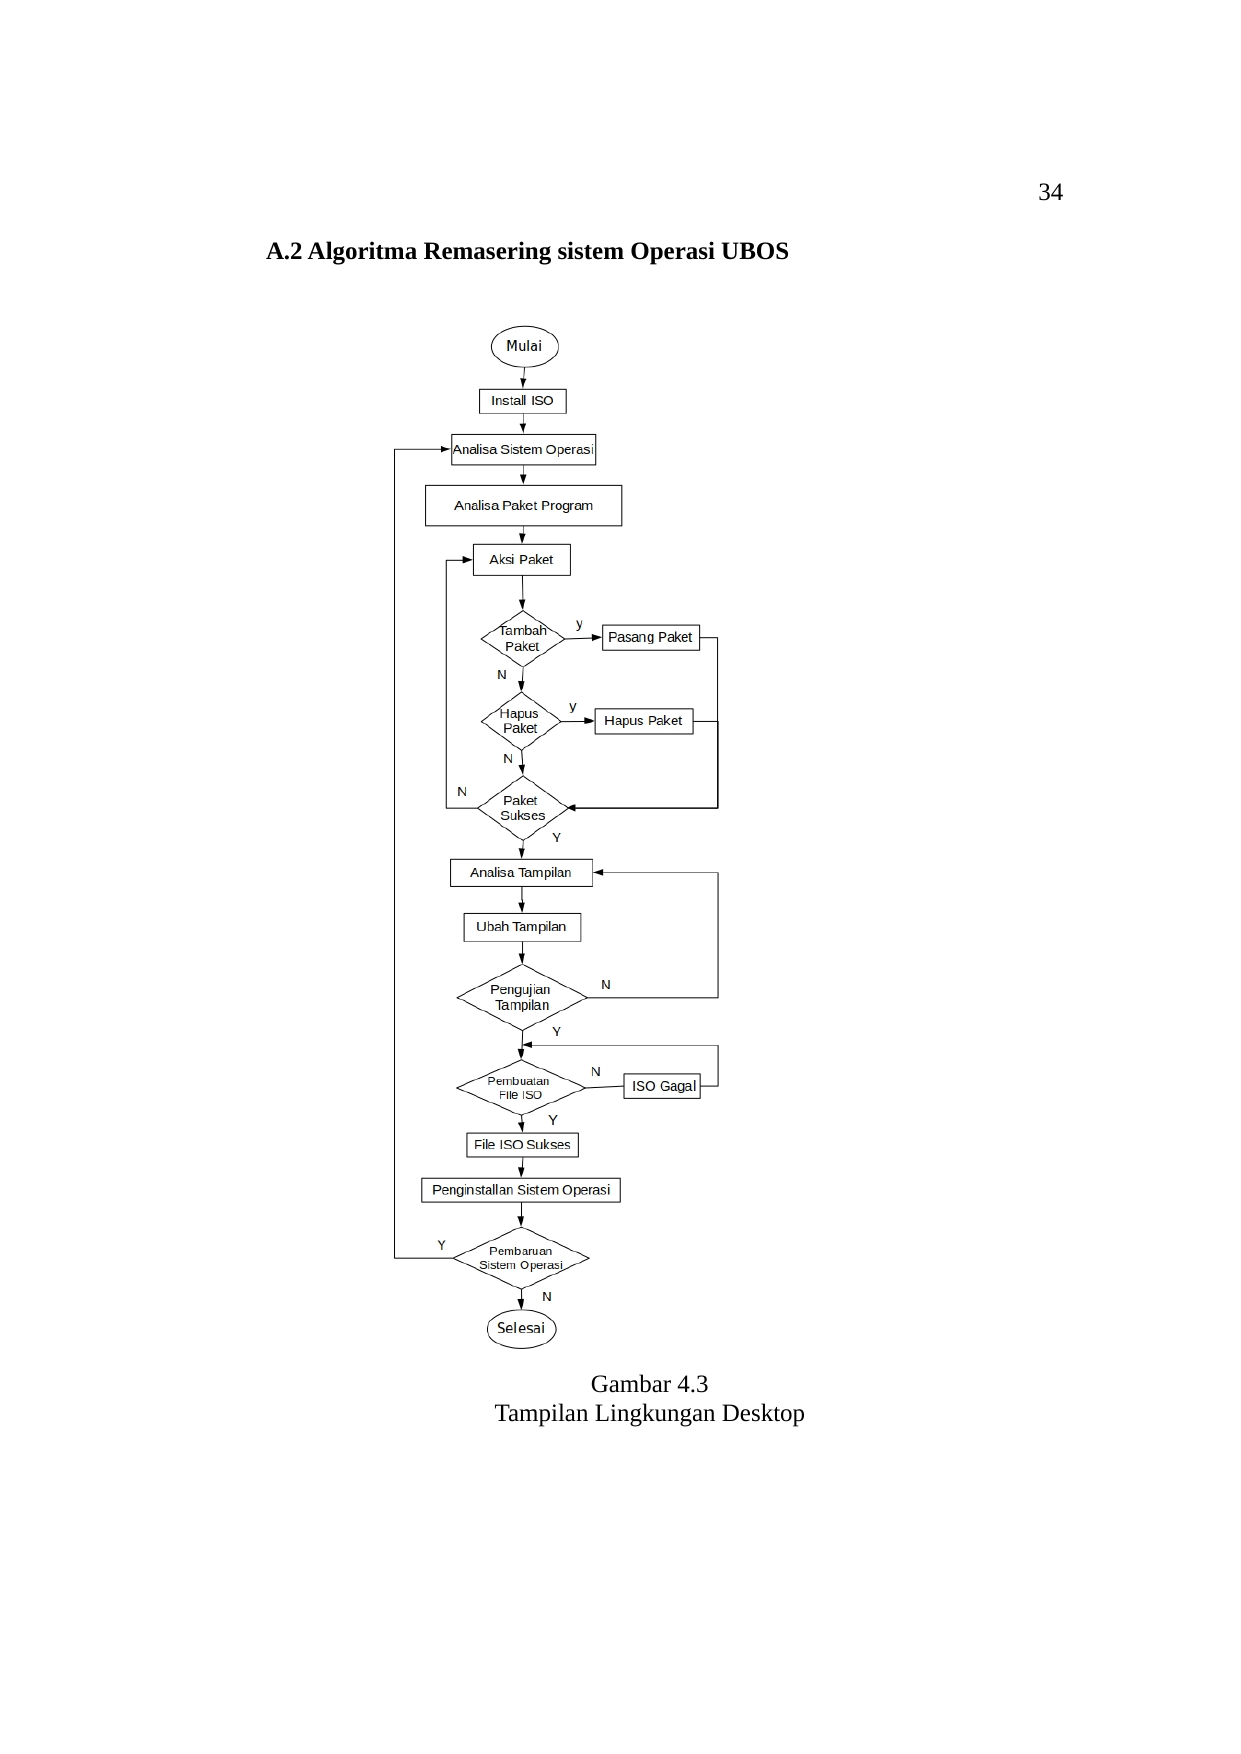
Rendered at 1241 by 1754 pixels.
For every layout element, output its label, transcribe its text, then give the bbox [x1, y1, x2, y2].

picture [268, 322, 999, 1355]
text Gambar 4.3 [236, 1369, 1063, 1398]
text Tampilan Lingkungan Desktop [236, 1398, 1063, 1427]
text A.2 Algoritma Remasering sistem Operasi UBOS [266, 236, 1063, 265]
